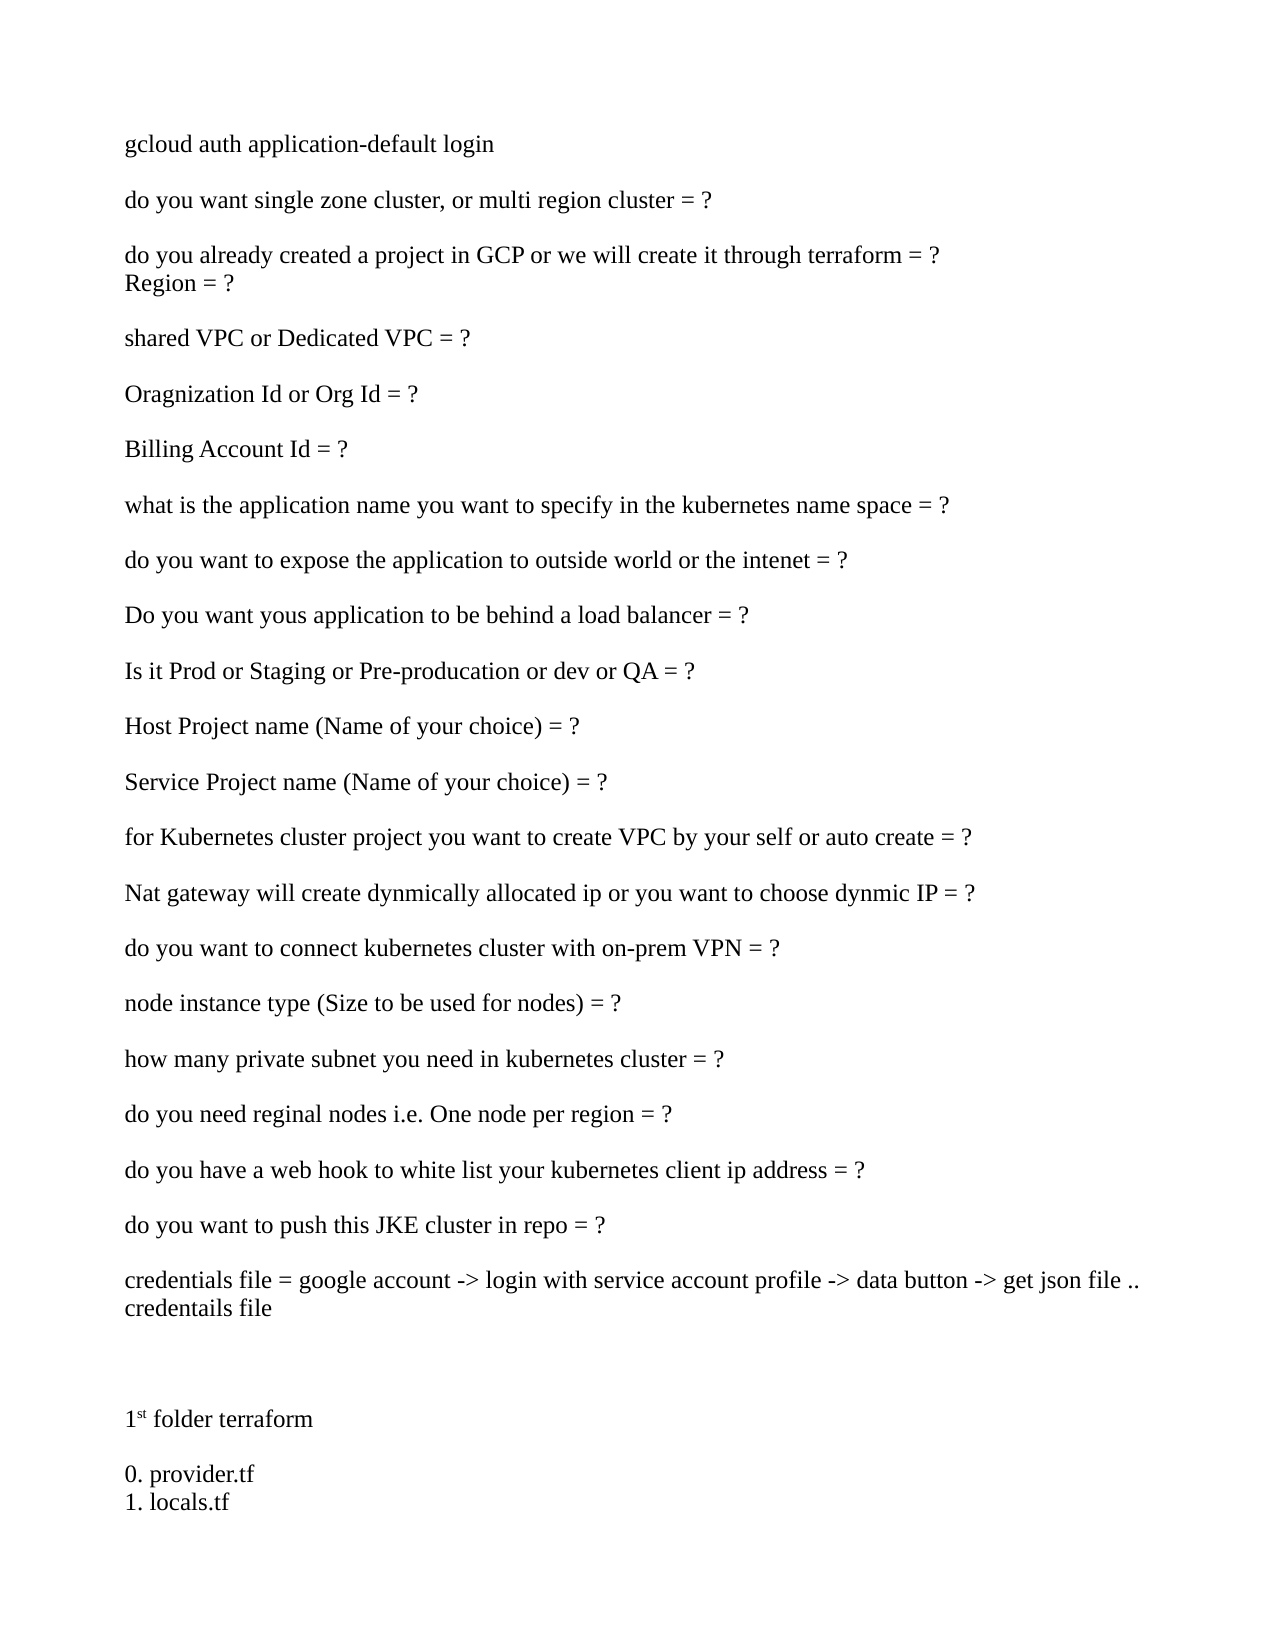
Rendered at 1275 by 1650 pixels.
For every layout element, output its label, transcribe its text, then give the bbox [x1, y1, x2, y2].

text Do you want yous application to be behind a load balancer = ? [118, 602, 1157, 629]
text do you want to push this JKE cluster in repo = ? [118, 1211, 1157, 1239]
text 1. locals.tf [118, 1488, 1157, 1522]
text do you want single zone cluster, or multi region cluster = ? [118, 186, 1157, 214]
text Host Project name (Name of your choice) = ? [118, 712, 1157, 740]
text Region = ? [118, 269, 1157, 297]
text Is it Prod or Staging or Pre-producation or dev or QA = ? [118, 657, 1157, 685]
text Service Project name (Name of your choice) = ? [118, 768, 1157, 796]
text do you have a web hook to white list your kubernetes client ip address = ? [118, 1156, 1157, 1183]
text do you want to connect kubernetes cluster with on-prem VPN = ? [118, 934, 1157, 962]
text do you want to expose the application to outside world or the intenet = ? [118, 546, 1157, 574]
text node instance type (Size to be used for nodes) = ? [118, 989, 1157, 1017]
text how many private subnet you need in kubernetes cluster = ? [118, 1045, 1157, 1073]
text Oragnization Id or Org Id = ? [118, 380, 1157, 408]
text do you already created a project in GCP or we will create it through terraform = ? [118, 241, 1157, 269]
text for Kubernetes cluster project you want to create VPC by your self or auto create = ? [118, 823, 1157, 851]
text gcloud auth application-default login [118, 124, 1157, 158]
text shared VPC or Dedicated VPC = ? [118, 324, 1157, 352]
text 1st folder terraform [118, 1405, 1157, 1433]
text do you need reginal nodes i.e. One node per region = ? [118, 1100, 1157, 1128]
text what is the application name you want to specify in the kubernetes name space = ? [118, 491, 1157, 518]
text credentials file = google account -> login with service account profile -> data button -> get json file .. credentails file [118, 1267, 1157, 1322]
text Billing Account Id = ? [118, 435, 1157, 463]
text Nat gateway will create dynmically allocated ip or you want to choose dynmic IP = ? [118, 879, 1157, 906]
text 0. provider.tf [118, 1461, 1157, 1488]
